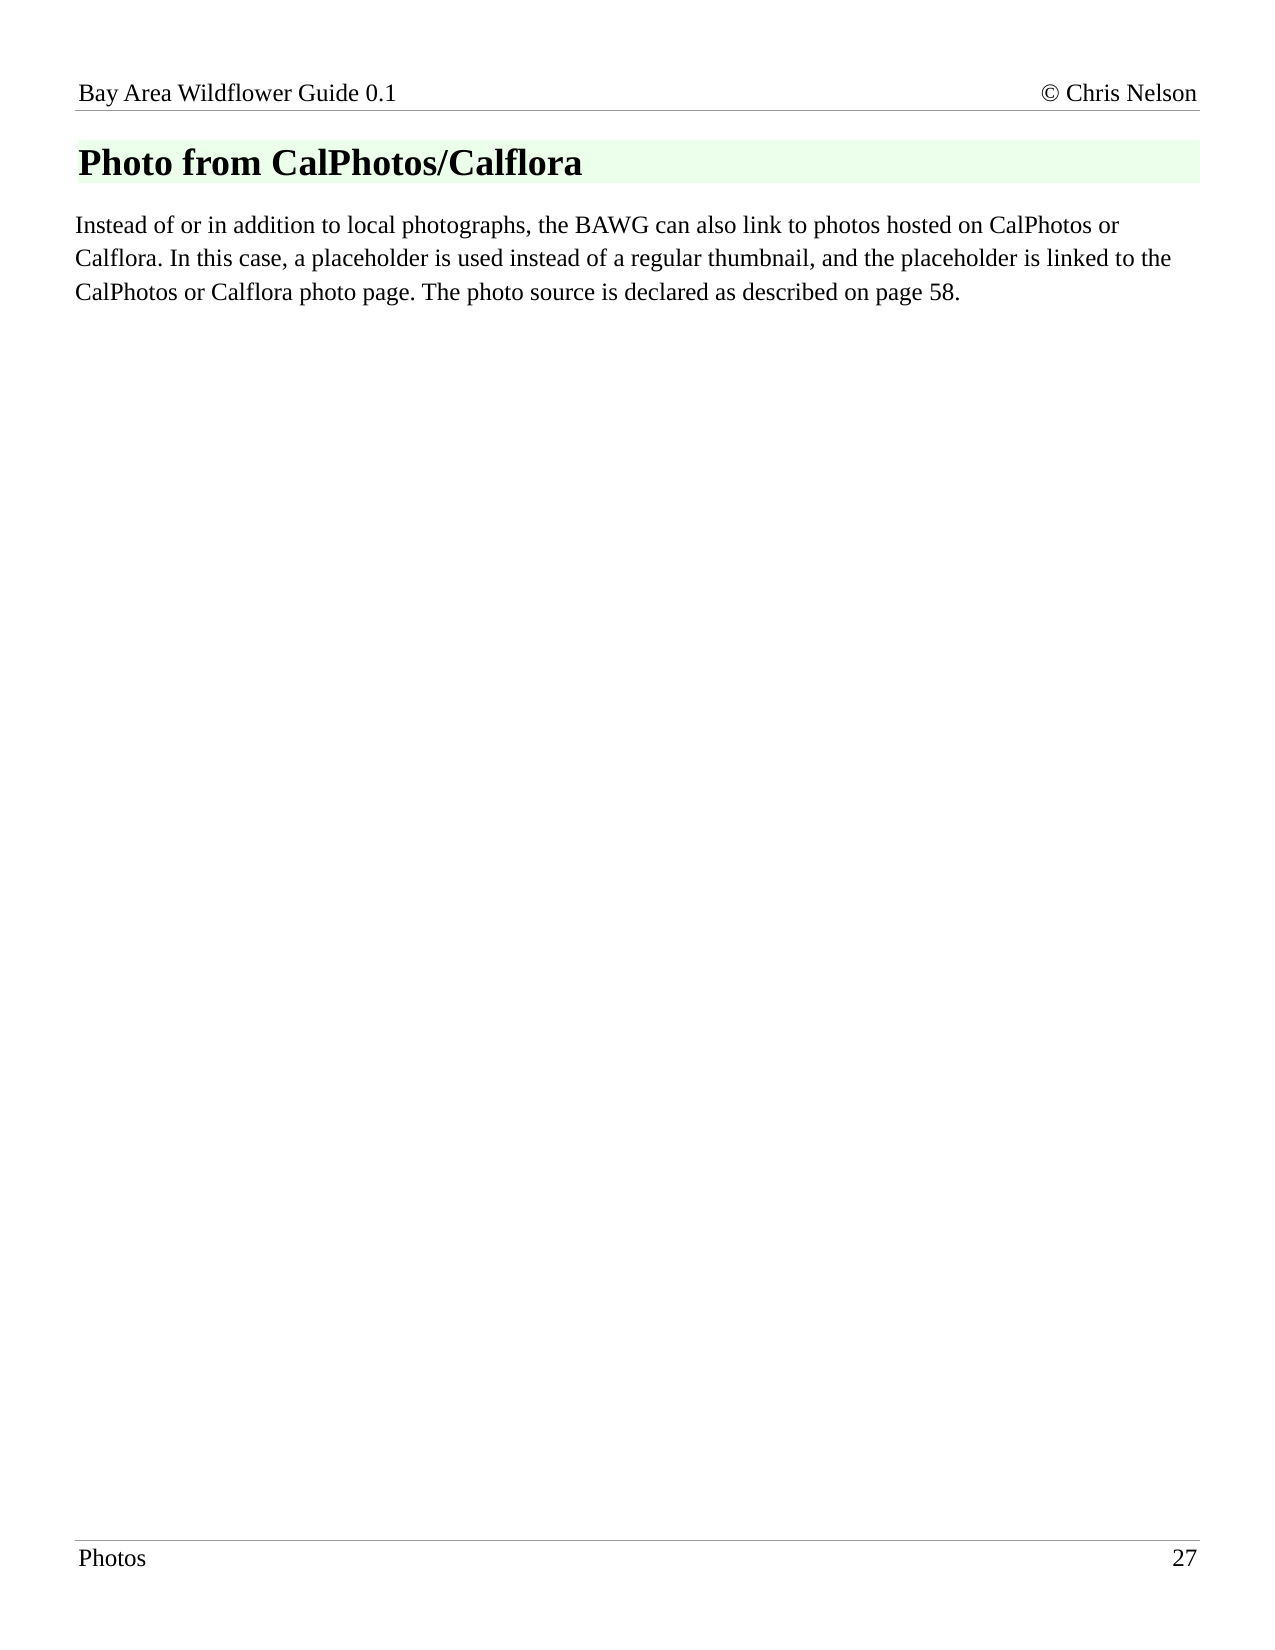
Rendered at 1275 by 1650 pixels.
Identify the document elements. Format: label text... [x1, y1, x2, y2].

subtitle Photo from CalPhotos/Calflora [78, 140, 1200, 183]
text Instead of or in addition to local photographs, the BAWG can also link to photos hosted on CalPhotos or Calflora. In this case, a placeholder is used instead of a regular thumbnail, and the placeholder is linked to the CalPhotos or Calflora photo page. The photo source is declared as described on page 58. [75, 211, 1200, 305]
